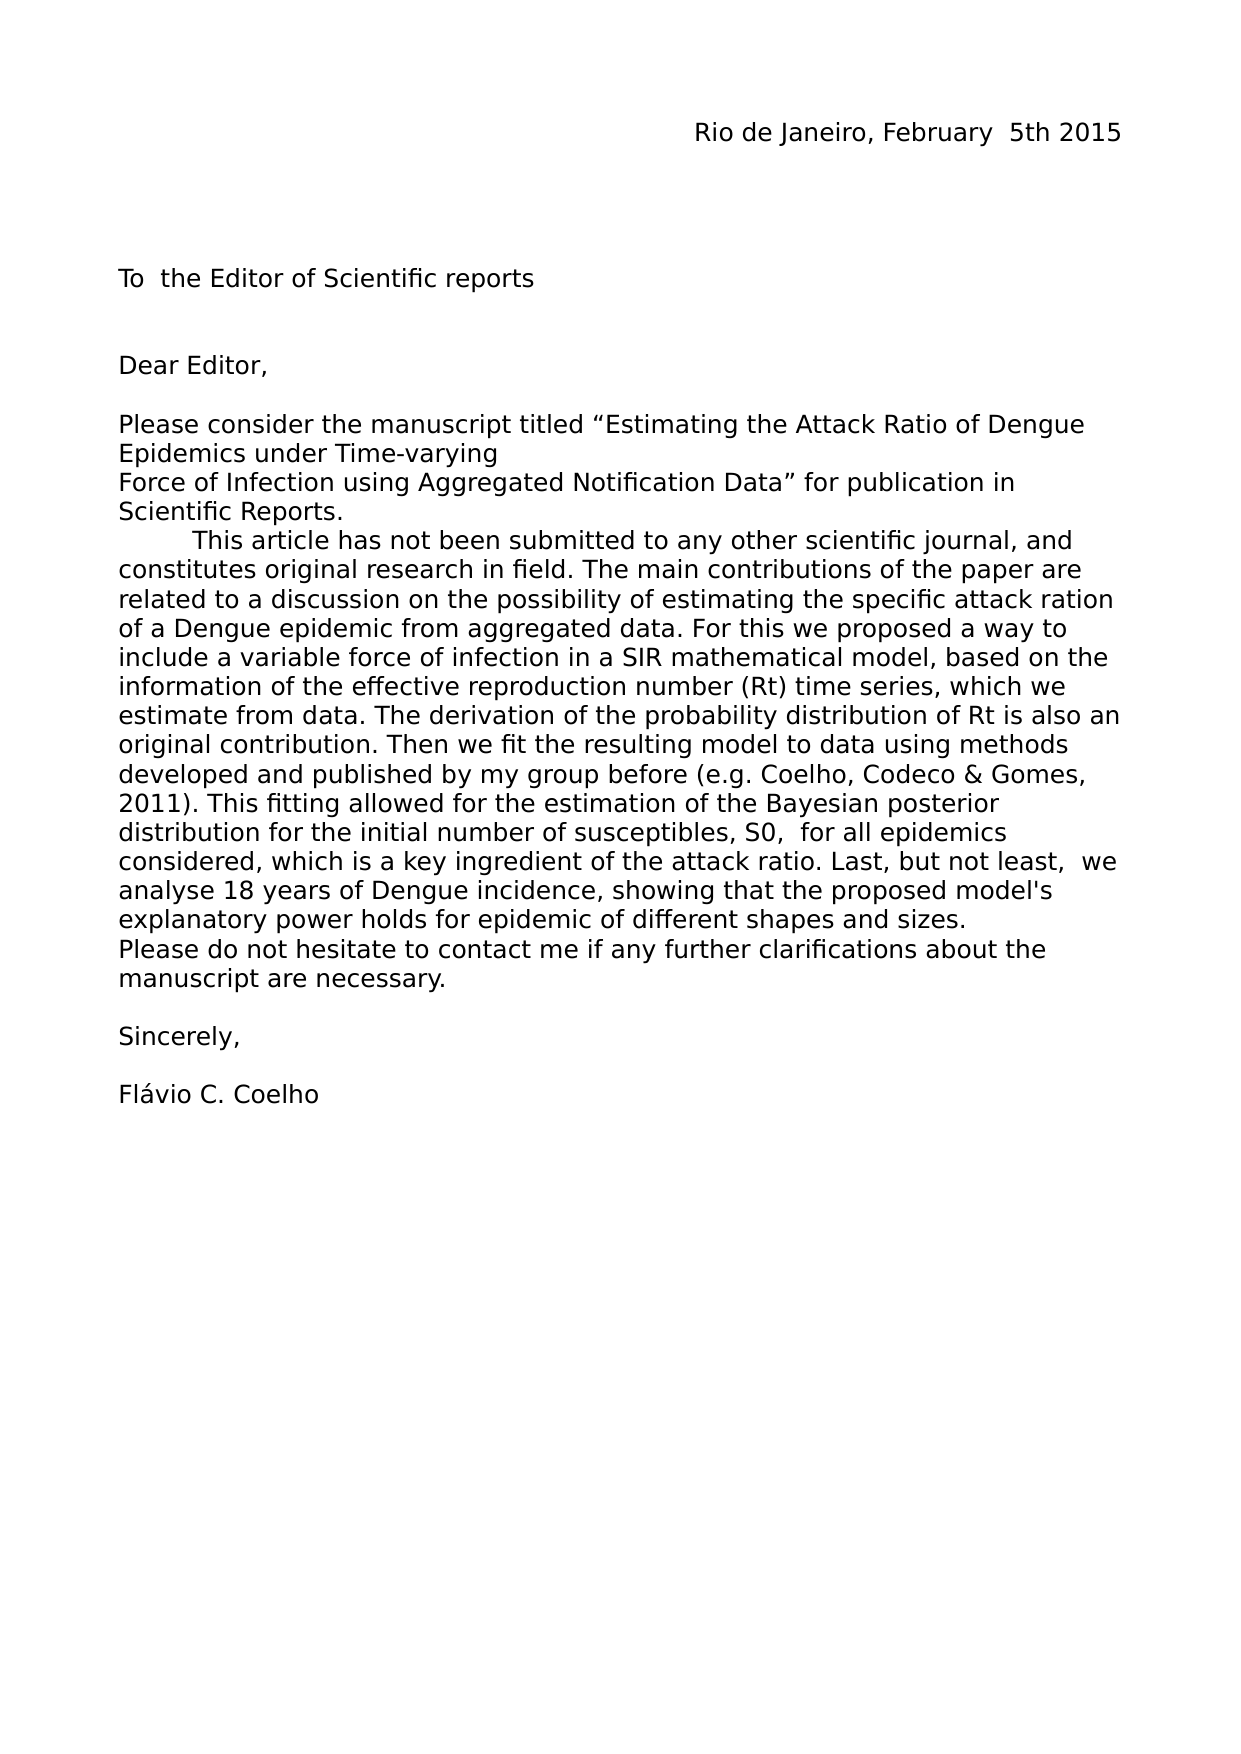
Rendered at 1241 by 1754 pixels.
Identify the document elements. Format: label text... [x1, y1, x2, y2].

text Please consider the manuscript titled “Estimating the Attack Ratio of Dengue Epidemics under Time-varying [118, 410, 1122, 468]
text Please do not hesitate to contact me if any further clarifications about the manuscript are necessary. [118, 935, 1122, 993]
text To the Editor of Scientific reports [118, 264, 1122, 293]
text Sincerely, [118, 1022, 1122, 1051]
text Dear Editor, [118, 351, 1122, 381]
text Flávio C. Coelho [118, 1081, 1122, 1110]
text Rio de Janeiro, February 5th 2015 [118, 118, 1122, 147]
text Force of Infection using Aggregated Notification Data” for publication in Scientific Reports. [118, 468, 1122, 526]
text This article has not been submitted to any other scientific journal, and constitutes original research in field. The main contributions of the paper are related to a discussion on the possibility of estimating the specific attack ration of a Dengue epidemic from aggregated data. For this we proposed a way to include a variable force of infection in a SIR mathematical model, based on the information of the effective reproduction number (Rt) time series, which we estimate from data. The derivation of the probability distribution of Rt is also an original contribution. Then we fit the resulting model to data using methods developed and published by my group before (e.g. Coelho, Codeco & Gomes, 2011). This fitting allowed for the estimation of the Bayesian posterior distribution for the initial number of susceptibles, S0, for all epidemics considered, which is a key ingredient of the attack ratio. Last, but not least, we analyse 18 years of Dengue incidence, showing that the proposed model's explanatory power holds for epidemic of different shapes and sizes. [118, 526, 1122, 935]
